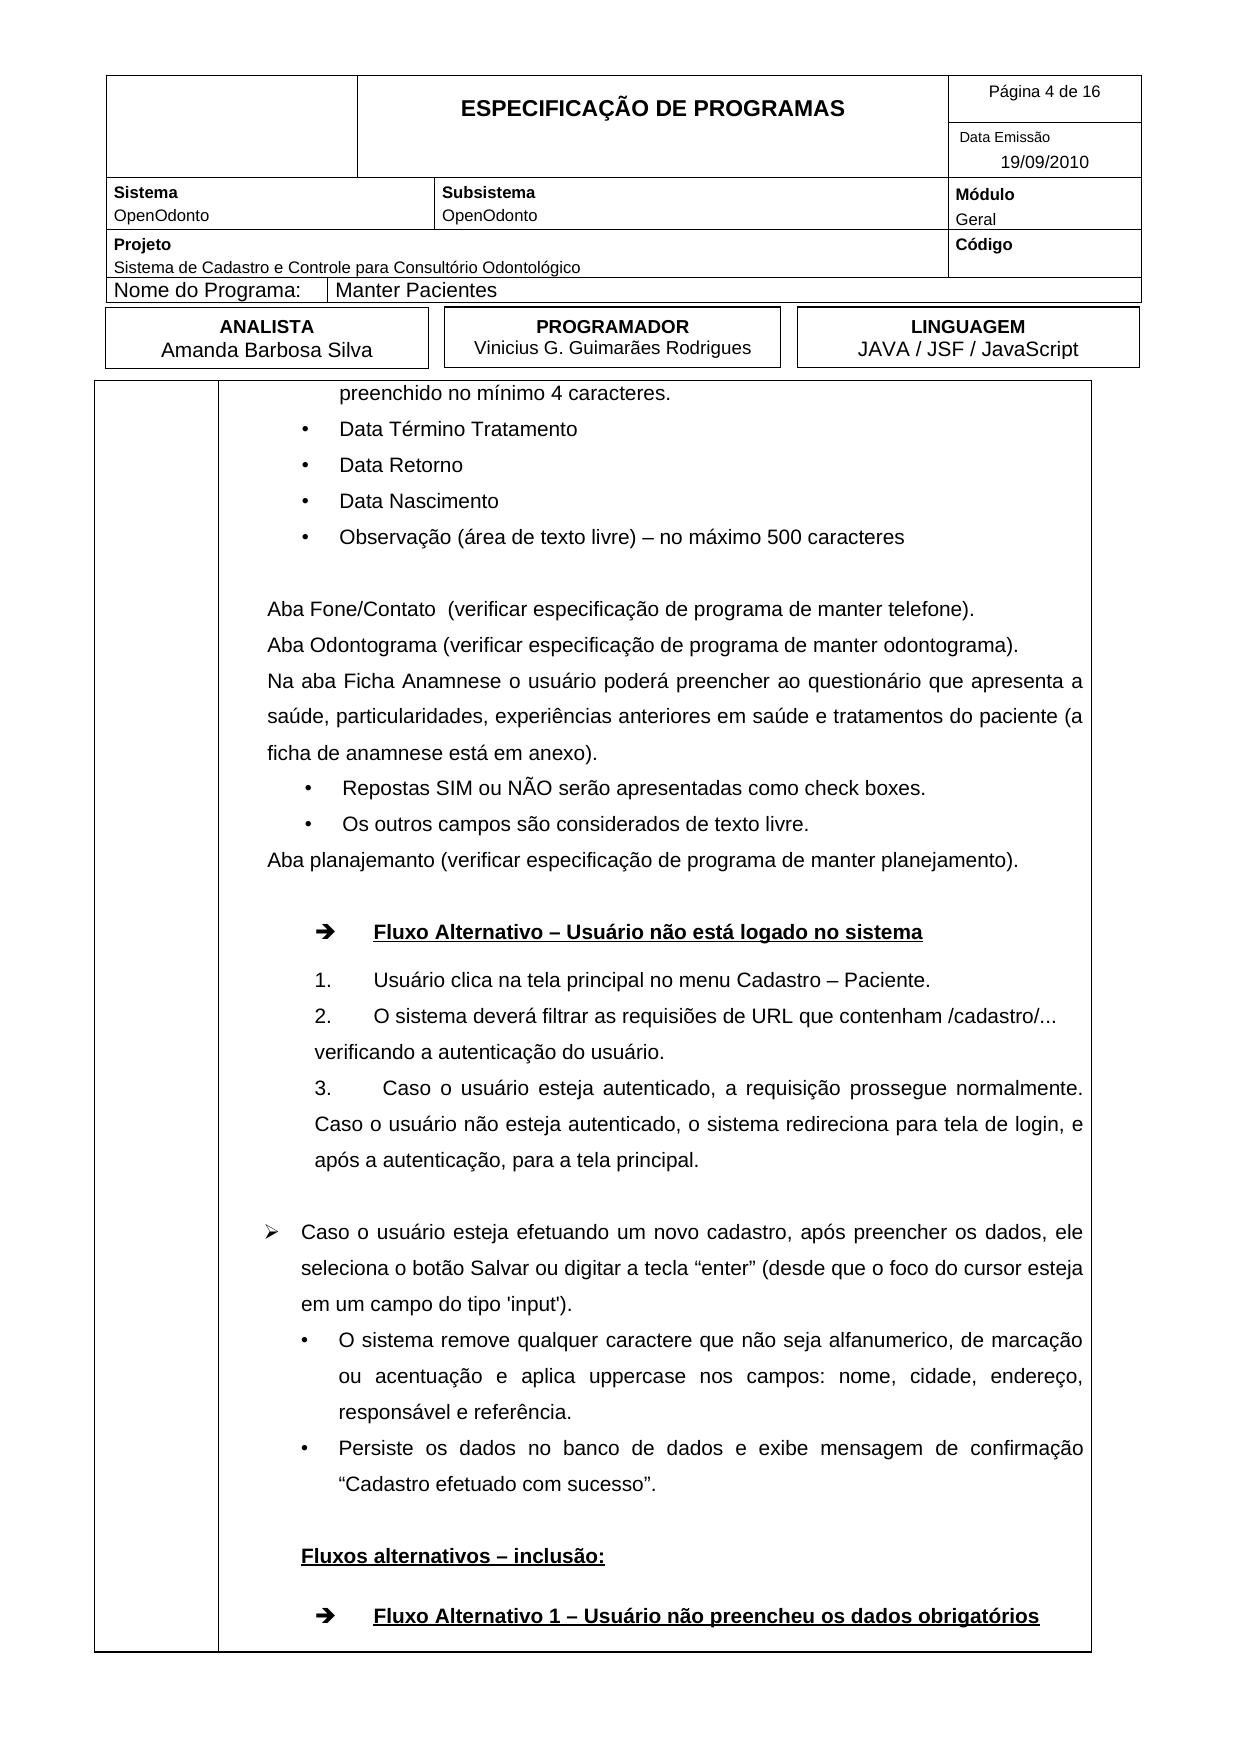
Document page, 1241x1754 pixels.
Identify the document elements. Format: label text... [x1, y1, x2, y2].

table_header Apresentar ao usuário a tela de cadastro de pacientes. Usuário. Tela principal – menu Cadastro – Paciente Fluxos Principais Obs. O Código do cadastro só será gerado após a inserção e não poderá ser alterado. Sistema apresenta a tela de cadastro de paciente com os campos: Código ( autoincremento gerado automaticamente pelo sistema) – campo inabilitado para edição Nome (campo livre obrigatório) – possui no mínimo 5 e no máximo 100 caracteres CPF (campo livre obrigatório) – máscara de CPF ___.___.___-__ Data Início Tratamento (campo onde o usuário poderá selecionar a data a partir de um mini calendário autoexplicativo apresentado ao lado do campo) – o usuário poderá abrir o calendário clicando no campo ou no ícone que o representa Esses campos são gerais e serão apresentados independentemente da aba que o usuário esteja. Na aba Principal serão apresentados os campos: Estado (combo box com registros de estados brasileiros de acordo com a tabela do IBGE) Cidade (campo livre) – no máximo 45 caracteres, quando preenchido no mínimo 3 caracteres. Endereço (campo livre) – no máximo 150 caracteres, quando preenchido no mínimo 4 caracteres. Responsável (campo livre) – no máximo 150 caracteres, quando preenchido no mínimo 4 caracteres. E-mail (campo livre) – validação do E-mail feita de acordo com a RFC-5322 principalmente na seção 3.4.1 e RFC-5321 (ex.: joao@exemplo.com) – no máximo 45 caracteres Referência (Quem indicou) (campo livre) – no máximo 150 caracteres, quando preenchido no mínimo 4 caracteres. Data Término Tratamento Data Retorno Data Nascimento Observação (área de texto livre) – no máximo 500 caracteres Aba Fone/Contato (verificar especificação de programa de manter telefone). Aba Odontograma (verificar especificação de programa de manter odontograma). Na aba Ficha Anamnese o usuário poderá preencher ao questionário que apresenta a saúde, particularidades, experiências anteriores em saúde e tratamentos do paciente (a ficha de anamnese está em anexo). Repostas SIM ou NÃO serão apresentadas como check boxes. Os outros campos são considerados de texto livre. Aba planajemanto (verificar especificação de programa de manter planejamento). Fluxo Alternativo – Usuário não está logado no sistema Usuário clica na tela principal no menu Cadastro – Paciente. O sistema deverá filtrar as requisiões de URL que contenham /cadastro/... verificando a autenticação do usuário. Caso o usuário esteja autenticado, a requisição prossegue normalmente. Caso o usuário não esteja autenticado, o sistema redireciona para tela de login, e após a autenticação, para a tela principal. Caso o usuário esteja efetuando um novo cadastro, após preencher os dados, ele seleciona o botão Salvar ou digitar a tecla “enter” (desde que o foco do cursor esteja em um campo do tipo 'input'). O sistema remove qualquer caractere que não seja alfanumerico, de marcação ou acentuação e aplica uppercase nos campos: nome, cidade, endereço, responsável e referência. Persiste os dados no banco de dados e exibe mensagem de confirmação “Cadastro efetuado com sucesso”. Fluxos alternativos – inclusão: Fluxo Alternativo 1 – Usuário não preencheu os dados obrigatórios Ao selecionar o botão salvar, o sistema deverá primeiramente validar os campos obrigatórios. Se o sistema verificar que os campos obrigatórios Nome e CPF não foram preenchidos ou se contém conteúdo vazio (espaços). Sistema apresenta mensagem em uma pop up: “Campos obrigatórios não preenchidos.” e retorna a tela de cadastro. Caso o campo esteja nulo o sistema indica acima dos campos obrigatórios não preenchidos a mensagem: “* O valor esta nulo.” Caso o campo esteja com conteúdo vazio (espaços) o sistema indica acima dos campos a mensagem: “* O valor esta vazio.” Se mesmo removendo espaços excedentes o conteúdo do campo seja vazio (espaços) o sistema indica acima dos campos a mensagem: “* O valor tem conteúdo vazio.” Fluxo Alternativo 2 – Campos Preenchidos Inválidos Campos Nome, CPF, Cidade, Endereço, E-mail, Responsável, Referência e Observação. Após verificar os campos obrigatórios, o sistema deverá realizar as validações abaixo. Possíveis Mensagens: Caso os campos não passem pelas verificações, o sistema deve apresentar a mensagem em uma pop up: “Campos inválidos.”, retornar a tela de cadastro e indicar acima dos campos a mensagem correspondente. Se o sistema verificar que os campos estão nulos deverá apresentar a mensagem: “* O valor esta nulo.” Se o sistema verificar que os campos estão vazios deverá apresentar a mensagem: “* O valor esta vazio.” Se o sistema verificar que os campos estão com conteúdo vazio (ou seja, se contém espaços mesmo após a remoção dos espaços excedentes) deverá apresentar a mensagem: “* O valor tem conteúdo vazio.”. Se o sistema verificar que os campos: Nome, Cidade, Endereço, responsável e Referência não possuem o mínimo necessário deverá apresentar a mensagem: “* Valor muito curto : Minímo exigido = 'mínimo definido'”. Se o sistema verificar que os campos possuem mais que o máximo permitido deverá apresentar a mensagem: “Valor muito longo : Máximo permitido = 'máximo definido'”. Se o sistema verificar que o campo E-mail não está de acordo com o padrão da RFC-5322 deverá apresentar a mensagem: “* O valor não tem o padrão esperado”. Se o sistema verificar que o campo CPF não está de acordo com o padrão de 11 dígitos deverá apresentar a mensagem: “* O valor não tem o padrão esperado”. Caso o usuário esteja realizando uma busca, após selecionar o botão Pesquisa: Sistema apresenta uma tela modal com os filtros para pesquisa: Código CPF E-mail Nome E uma tabela de resultados com no máximo (os primeiros) 1000 registros cadastrados, paginando a cada pelo menos 10 registros. A tabela de resultados deve conter as colunas: Código Nome CPF E-mail O sistema deve apresentar uma barra de scroller (rolagem), com o número de páginas, permitindo ao usuário navegar para a próxima página, para a página anterior, para uma das páginas que esteja visualizando o número e para a última ou primeira página da listagem. O usuário poderá pesquisar com nenhum, um, ou mais filtros. Os resultados da busca devem ser apresentados na tela modal em uma tabela sempre se limitando a no máximo 1000 registros independente dos filtros aplicados e sempre paginando a cada 10 registros. Em todos os casos de busca o resultado da consulta, realizada no banco de dados, deverá conter apenas os campos que serão exibidos na tabela de resultados, ou seja nesse momento não serão recuperados relacionamentos e demais dados. Além de apresentar ao usuário a quantidade de resultados encontrados e o tempo de consulta em segundos. A pesquisa do filtro por nome será feita por 'like', ou seja, o usuário poderá digitar parte do nome para efetuar a busca. Caso mais de um filtro de pesquisa seja informado, a pesquisa associará logicamente os filtros de forma complementar, ou seja um filtro 'AND' outro filtro, combinando os dois ou mais valores para pesquisa. O usuário poderá clicar no botão Buscar ou digitar a tecla 'enter' do teclado para efetuar a busca. O foco do cursor deverá estar posicionado em algum campo 'input' da tela de pesquisa para que se possa acionar a busca por meio da tecla 'enter'. Em todos os casos de busca,quando em filtros do tipo 'input' não haverá diferenciação da caixa de texto (case-insensiteve) para filtrar as consultas. Fluxos alternativos – recuperação: Fluxo Alternativo 1 – Usuário não preencheu os dados da pesquisa Caso o usuário não preencha nenhum filtro para pesquisa e clique no botão Buscar da tela modal ou digite 'enter', o sistema deve apresentar todos os registros se limitando ao máximo de 1000, como foi especificado. Fluxo Alternativo 2 – Usuário preencheu os dados da pesquisa inapropriadamente Quando o usuário clicar no botão Buscar da tela modal ou digitar 'enter', o sistema deverá validar os campos: Filtro Código: Deverá permitir somente números. Caso o usuário digite letras ou outros caracteres o sistema deverá apresentar a mensagem: “* Código = ' valor digitado' : Não é um numero.” no canto superior equerdo da tela modal. Filtro E-mail: Deverá ser informado conforme a RFC-5322. Caso o usuário digite inapropriadamente o valor o sistema deverá apresentar a mensagem: “* E-mail = 'valor digitado' : O valor não tem o padrão esperado” no canto superior esquerdo da tela modal. Filtro Nome: Deverá ser informado no mínimo 3 caracteres e no máximo 100 caracteres para a busca. Caso o usuário informe menos do que 3 caracteres, apresentar a mensagem: “* Nome = 'valor digitado' : Valor muito curto : Minímo exigido = 3” no canto superior esquerdo da tela modal. Caso o usuário informe mais do que 100 caracteres, apresentar a mensagem: “* Nome = 'valor digitado...' : Valor muito longo : Máximo permitido = 100” no canto superior esquerdo da tela modal. Não deverá ser apresentado todo o valor que o usuário digitou, apresentar somente 10 caracteres e colocar reticências. Fluxo Alternativo 3 – Usuário realiza nova busca Após preencher ou não os filtros da busca e clicar no botão Buscar da tela modal ou digitar 'enter', o sistema deverá apresentar os resultados da busca e permanecer na tela modal para que o usuário possa ou não realizar uma nova consulta. Fluxos de Exceção – recuperação: Fluxo de Exceção 1 – Usuário fecha a tela modal A partir do momento que a tela modal estiver aberta, o usuário poderá fechar a janela a qualquer momento clicando no 'x' da janela (localizado no cabeçalho, canto direito). O sistema deverá retornar a tela de cadastro. Caso o usuário feche a janela de pesquisa, o modal deverá guardar os dados já digitados e os resultados já apresentados até o momento em que o usuário saia da tela de cadastro. Fluxo de Exceção 2 – Usuário clica no botão Limpar da tela modal A partir do momento em que a tela modal estiver aberta, o usuário poderá clicar no botão Limpar da tela modal. Caso o usuário clique no botão, o sistema deverá limpar todos os valores dos filtros e da tabela de resultados. Caso o usuário esteja alterando ou excluindo um registro, primeiramente será iniciado o fluxo de recuperação. A partir da tela modal, com os resultados da pesquisa apresentados na tabela de resultados, o usuário poderá clicar em qualquer registro (uma linha da tabela), ou seja, na tabela de resultados cada linha (resultado/registro) deve ser um link no qual o usuário poderá, ao clicar, iniciar a ação de carregamento do registro escolhido. Quando o usuário clicar sob o registro, o sistema deve fechar a tela modal e carregar TODAS (inclusive relacionamentos e demais dados) as informações do registro escolhido na tela de cadastro. Caso o usuário esteja editando algum registro e inicie qualquer outro fluxo, sem selecionar o botão salvar, todos os dados alterados serão perdidos. Na alteração, o usuário poderá modificar os dados que desejar e selecionar o botão Salvar. O sistema deve persistir os dados e apresentar a mensagem: “Dados alterados com sucesso!” em uma pop-up. Obs.: Lembrando que o sistema não deve permitir a edição do campo código. Os fluxos alternativos da alteração são os mesmos da INCLUSÃO. Verificar acima. Na exclusão, o ususário poderá selecionar o botão Excluir. O sistema deve confirmar a ação do usuário exibindo a mensagem: “Deseja realmente excluir o registro?” em uma pop-up. Se não houver nenhum registro válido (ou seja, que já esteja salvo no banco de dados, persistente) com as informações carregadas na tela de cadastro, por padrão o sistema deverá inabilitar o botão de excluir. Se o usuário confirmar, o sistema deve verificar se o registro está referenciado em qualquer outra tabela: Caso a referência seja apenas com pessoa e com telefones, o sistema deve excluir todo o registro (tanto paciente, quanto pessoa e telefones) e apresentar a mensagem: “Registro excluído com sucesso”. Caso a referência seja com outras tabelas que herdam de pessoa, o sistema deve excluir somente o registro de paciente e os dados pertencentes a paciente e apresentar a mensagem: “Registro excluído com sucesso”. Os dados de pessoa e de outros que herdam de pessoa não devem ser alterados. Fluxos alternativos - exclusão Fluxo alternativo 1 – Usuário cancelou exclusão Na mensagem de confirmação da ação de exclusão, o usuário poderá cancelar a exclusão. Se o usuário cancelar o sistema deve retornar a tela de cadastro como estava anteriormente, ou seja, com as informações do registro carregadas na tela. O usuário poderá então iniciar qualquer outro fluxo. Fluxo alternativo 2 – Registro referenciado Caso o registro a ser excluído possua refências com outras tabelas(a não ser pessoa , heranças de pessoa e telefones), o sistema não deve pemitir a exlusão do registro. O sistema deve apresentar a mensagem: “Registro referenciado” em uma pop-up e retorna a tela de cadastro como estava anteriormente, ou seja, com as informações do registro carregadas na tela. O usuário poderá iniciar qualquer outro fluxo. Exceções Perda de conexão com o servidor ou banco de dados. Apresentar mensagem em uma pop up: “Falha não prevista – Consulte o administrador do sistema” A sessão do usuário deve expirar em 30 minutos, a partir disso se o usuário selecionar qualquer ação do sistema, ele deve ser redirecionado para a tela de login. Se o usuário selecionar link do “OpenOdonto” (Logo no canto Superior direito Sob o menu), sistema deve redirecionar para a tela principal do sistema. Se o usuário selecionar a opção “sair” (encerrar sessão), sistema deve redirecionar para tela de login e encerrar a sessão corrente do usuário. [219, 381, 1091, 1651]
table_header [95, 381, 218, 1651]
